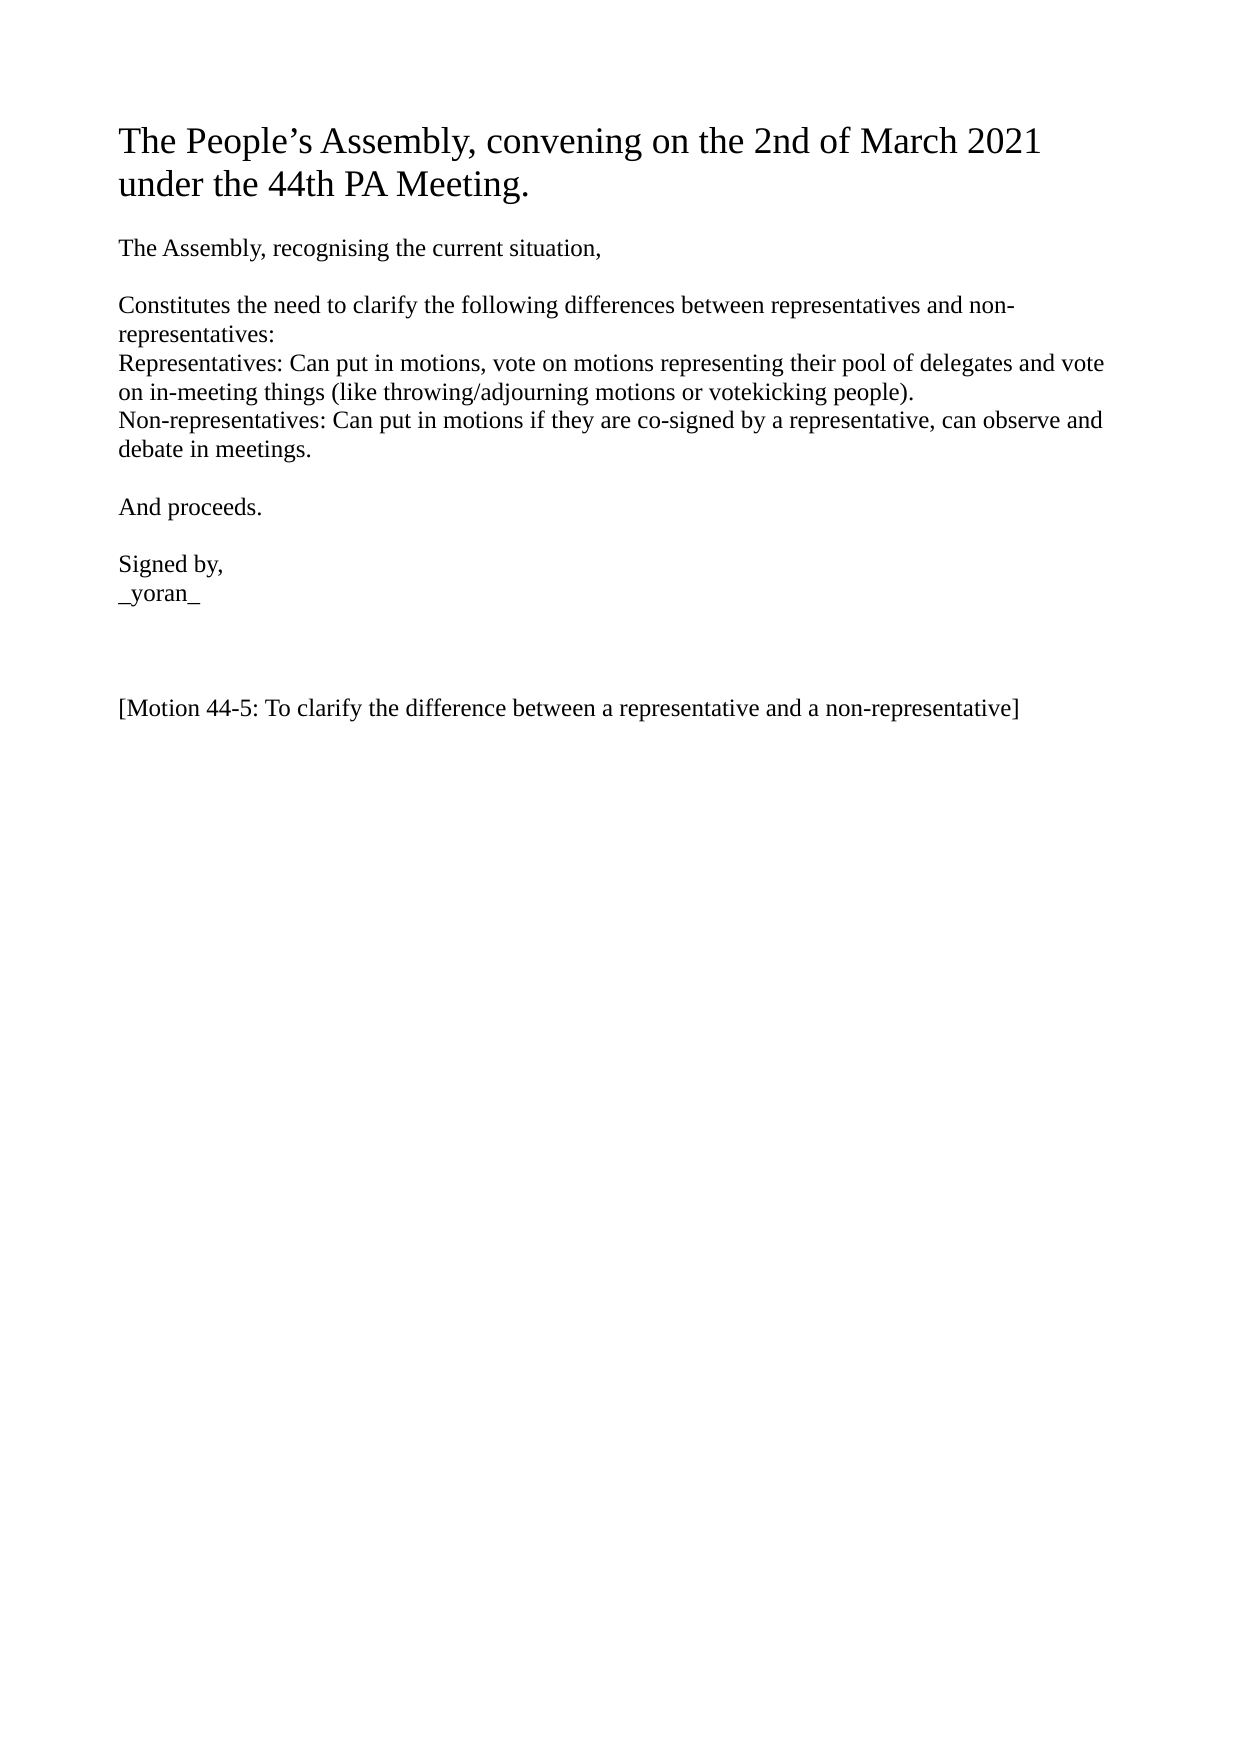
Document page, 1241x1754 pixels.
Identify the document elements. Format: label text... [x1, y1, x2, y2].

text Non-representatives: Can put in motions if they are co-signed by a representative, can observe and debate in meetings. [118, 406, 1122, 463]
text Representatives: Can put in motions, vote on motions representing their pool of delegates and vote on in-meeting things (like throwing/adjourning motions or votekicking people). [118, 348, 1122, 406]
text The Assembly, recognising the current situation, [118, 233, 1122, 262]
text [Motion 44-5: To clarify the difference between a representative and a non-representative] [118, 693, 1122, 722]
text The People’s Assembly, convening on the 2nd of March 2021 under the 44th PA Meeting. [118, 118, 1122, 204]
text Signed by, [118, 549, 1122, 578]
text And proceeds. [118, 492, 1122, 521]
text Constitutes the need to clarify the following differences between representatives and non-representatives: [118, 291, 1122, 348]
text _yoran_ [118, 578, 1122, 607]
